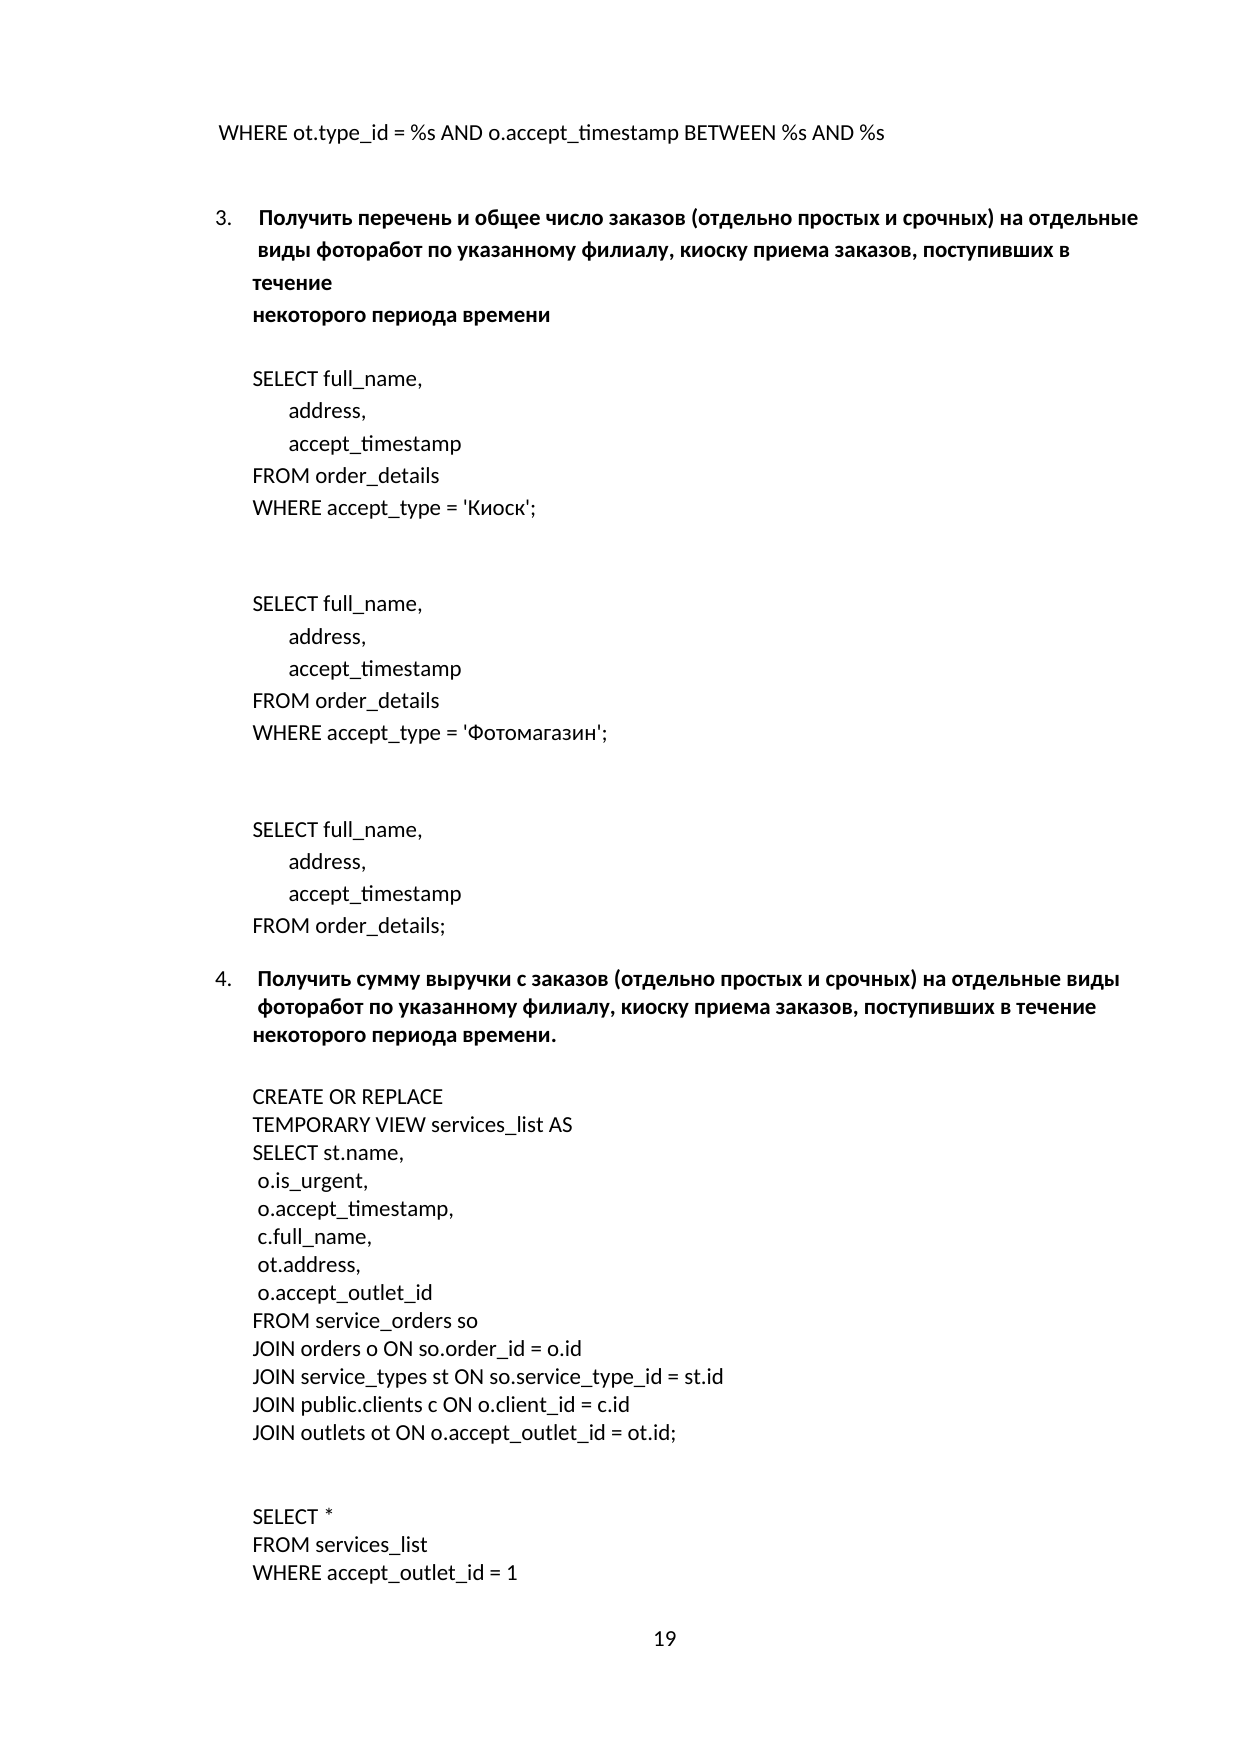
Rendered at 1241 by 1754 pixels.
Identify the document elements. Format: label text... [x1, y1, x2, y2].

list Получить сумму выручки с заказов (отдельно простых и срочных) на отдельные виды фоторабот по указанному филиалу, киоску приема заказов, поступивших в течение некоторого периода времени. CREATE OR REPLACE TEMPORARY VIEW services_list AS SELECT st.name, o.is_urgent, o.accept_timestamp, c.full_name, ot.address, o.accept_outlet_id FROM service_orders so JOIN orders o ON so.order_id = o.id JOIN service_types st ON so.service_type_id = st.id JOIN public.clients c ON o.client_id = c.id JOIN outlets ot ON o.accept_outlet_id = ot.id; SELECT * FROM services_list WHERE accept_outlet_id = 1 [215, 964, 1152, 1586]
list Получить перечень и общее число заказов (отдельно простых и срочных) на отдельные виды фоторабот по указанному филиалу, киоску приема заказов, поступивших в течение некоторого периода времени SELECT full_name, address, accept_timestamp FROM order_details WHERE accept_type = 'Киоск'; SELECT full_name, address, accept_timestamp FROM order_details WHERE accept_type = 'Фотомагазин'; SELECT full_name, address, accept_timestamp FROM order_details; [215, 203, 1152, 939]
text WHERE ot.type_id = %s AND o.accept_timestamp BETWEEN %s AND %s [177, 118, 1152, 178]
